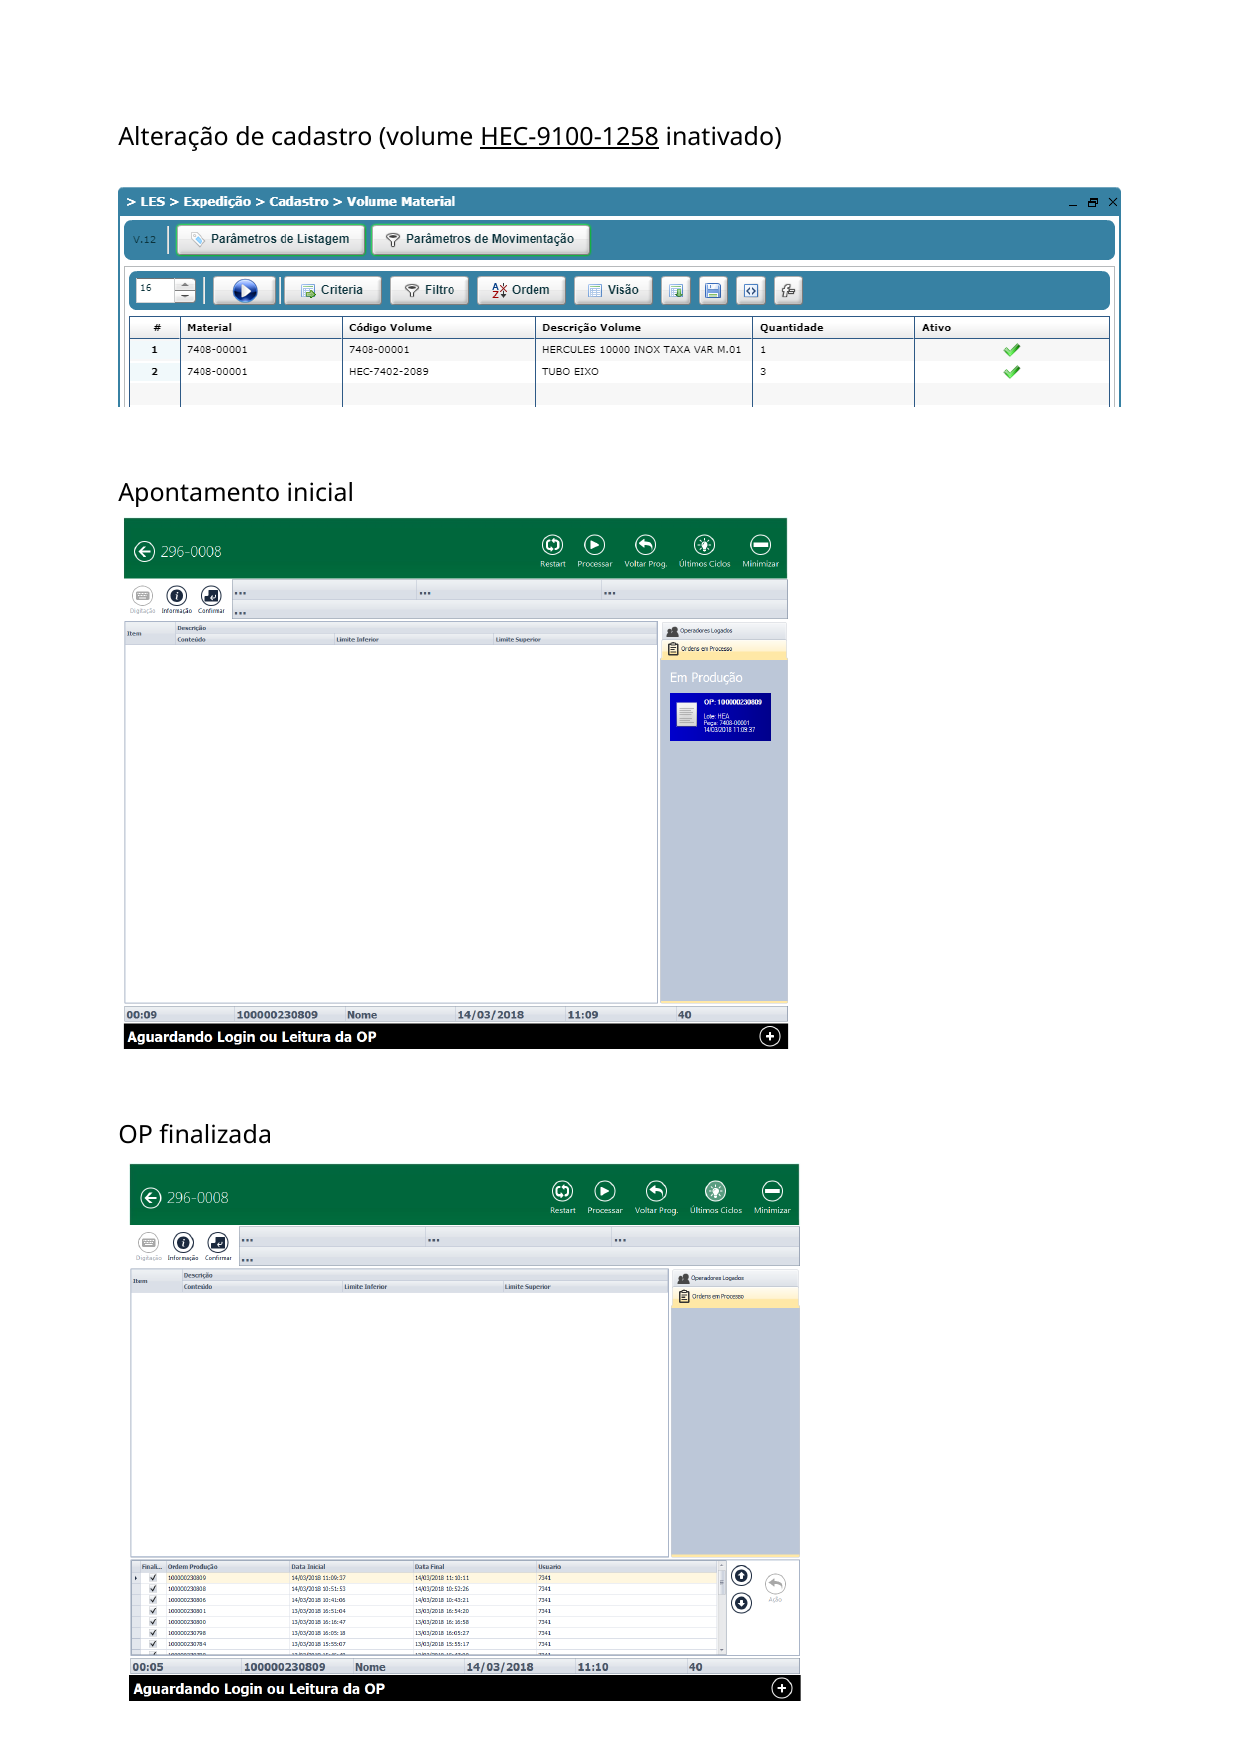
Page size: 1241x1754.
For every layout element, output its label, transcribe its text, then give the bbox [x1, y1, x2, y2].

picture [129, 1163, 801, 1701]
text Apontamento inicial [118, 474, 1122, 508]
text Alteração de cadastro (volume HEC-9100-1258 inativado) [118, 118, 1122, 152]
picture [123, 517, 789, 1049]
text OP finalizada [118, 1117, 1122, 1151]
picture [118, 186, 1123, 407]
